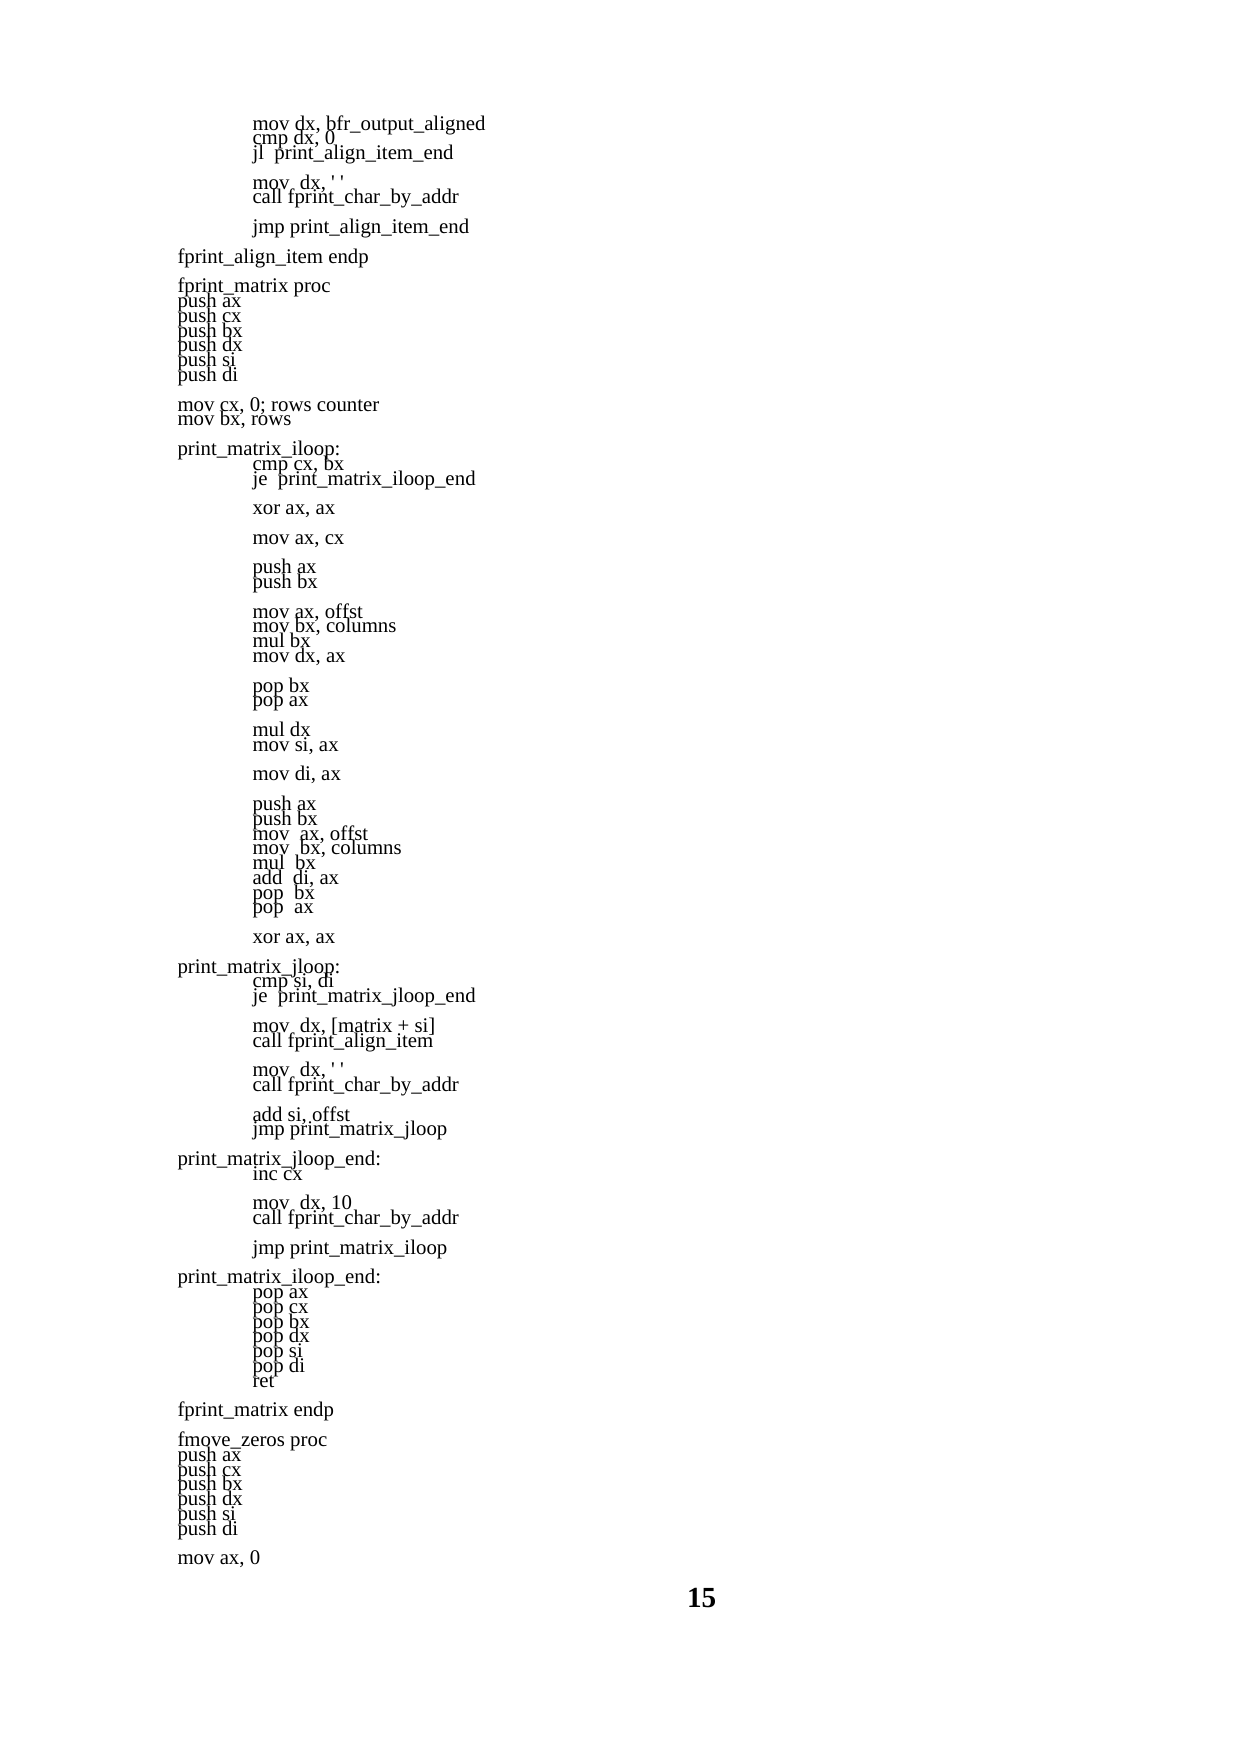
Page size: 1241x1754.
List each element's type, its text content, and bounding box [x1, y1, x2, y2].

text push bx [209, 325, 229, 340]
text mov di, ax [177, 769, 1152, 784]
text mov dx, [matrix + si] [433, 1020, 1152, 1035]
text push cx [177, 1464, 208, 1479]
text fprint_matrix proc [181, 281, 1152, 296]
text xor ax, ax [177, 503, 1152, 517]
text fmove_zeros proc [177, 1434, 1152, 1449]
text mov dx, [matrix + si] [334, 1020, 432, 1035]
text jmp print_matrix_iloop [177, 1242, 1152, 1257]
text mov bx, columns [177, 843, 1152, 858]
text call fprint_align_item [291, 1035, 1152, 1050]
text pop si [177, 1346, 1152, 1361]
text pop bx [177, 887, 1152, 902]
text ret [177, 1375, 1152, 1390]
text push ax [177, 562, 1152, 577]
text print_matrix_jloop_end: [177, 1153, 1152, 1168]
text pop ax [177, 1287, 1152, 1301]
text pop ax [255, 695, 275, 710]
text fprint_align_item endp [181, 251, 1152, 266]
text mov si, ax [177, 739, 1152, 754]
text call fprint_char_by_addr [291, 1079, 1152, 1094]
text call fprint_char_by_addr [177, 1213, 296, 1227]
text call fprint_char_by_addr [177, 1079, 296, 1094]
text push ax [177, 296, 1152, 310]
text inc cx [177, 1168, 1152, 1183]
text pop bx [177, 680, 1152, 695]
text push bx [177, 325, 208, 340]
text push ax [177, 1449, 1152, 1464]
text pop ax [177, 695, 254, 710]
text push cx [177, 310, 1152, 325]
text mov ax, offst [177, 828, 352, 843]
text mov dx, ' ' [177, 177, 1152, 192]
text add si, offst [177, 1109, 1152, 1124]
text push di [177, 1523, 1152, 1538]
text je print_matrix_iloop_end [177, 473, 1152, 488]
text pop ax [255, 902, 275, 917]
text pop ax [276, 902, 1152, 917]
text push dx [180, 340, 1152, 355]
text cmp si, di [177, 976, 1152, 991]
text push dx [177, 1494, 1152, 1508]
text mov dx, bfr_output_aligned [177, 118, 301, 133]
text push bx [177, 813, 1152, 828]
text cmp cx, bx [177, 458, 1152, 473]
text call fprint_char_by_addr [177, 192, 296, 207]
text xor ax, ax [177, 932, 1152, 946]
text push bx [225, 325, 1152, 340]
text mov dx, ax [177, 651, 1152, 665]
text pop ax [276, 695, 1152, 710]
text push si [177, 1508, 1152, 1523]
text call fprint_char_by_addr [291, 1213, 1152, 1227]
text pop ax [177, 902, 254, 917]
text mov cx, 0; rows counter [177, 399, 1152, 414]
text pop bx [291, 1316, 1152, 1331]
text mov dx, 10 [177, 1198, 1152, 1213]
text fprint_matrix endp [181, 1405, 1152, 1420]
text cmp dx, 0 [177, 133, 1152, 148]
text mov ax, 0 [177, 1553, 1152, 1568]
text mov ax, offst [351, 828, 1152, 843]
text mul bx [177, 858, 1152, 872]
text add di, ax [177, 872, 1152, 887]
text push di [177, 369, 1152, 384]
text mov ax, offst [177, 606, 347, 621]
text mov bx, columns [177, 621, 1152, 636]
text push bx [177, 577, 1152, 591]
text mul bx [177, 636, 1152, 651]
text mov bx, rows [177, 414, 1152, 429]
text call fprint_align_item [177, 1035, 296, 1050]
text je print_matrix_jloop_end [177, 991, 1152, 1006]
text pop dx [177, 1331, 254, 1346]
text jmp print_matrix_jloop [177, 1124, 1152, 1139]
text pop di [177, 1361, 1152, 1375]
text mov ax, cx [177, 532, 1152, 547]
text print_matrix_jloop: [177, 961, 1152, 976]
text pop dx [255, 1331, 275, 1346]
text mov dx, bfr_output_aligned [327, 118, 1152, 133]
text pop cx [177, 1301, 1152, 1316]
text pop dx [276, 1331, 1152, 1346]
text mov ax, offst [346, 606, 1152, 621]
text mov dx, ' ' [177, 1065, 1152, 1079]
text mov dx, [matrix + si] [177, 1020, 333, 1035]
text push cx [209, 1464, 1152, 1479]
text push ax [177, 798, 1152, 813]
text print_matrix_iloop: [177, 443, 1152, 458]
text push si [177, 355, 1152, 369]
text call fprint_char_by_addr [291, 192, 1152, 207]
text mul dx [177, 724, 1152, 739]
text print_matrix_iloop_end: [177, 1272, 1152, 1287]
text push bx [180, 1479, 1152, 1494]
text jl print_align_item_end [177, 148, 1152, 162]
text jmp print_align_item_end [177, 222, 1152, 236]
text pop bx [177, 1316, 295, 1331]
